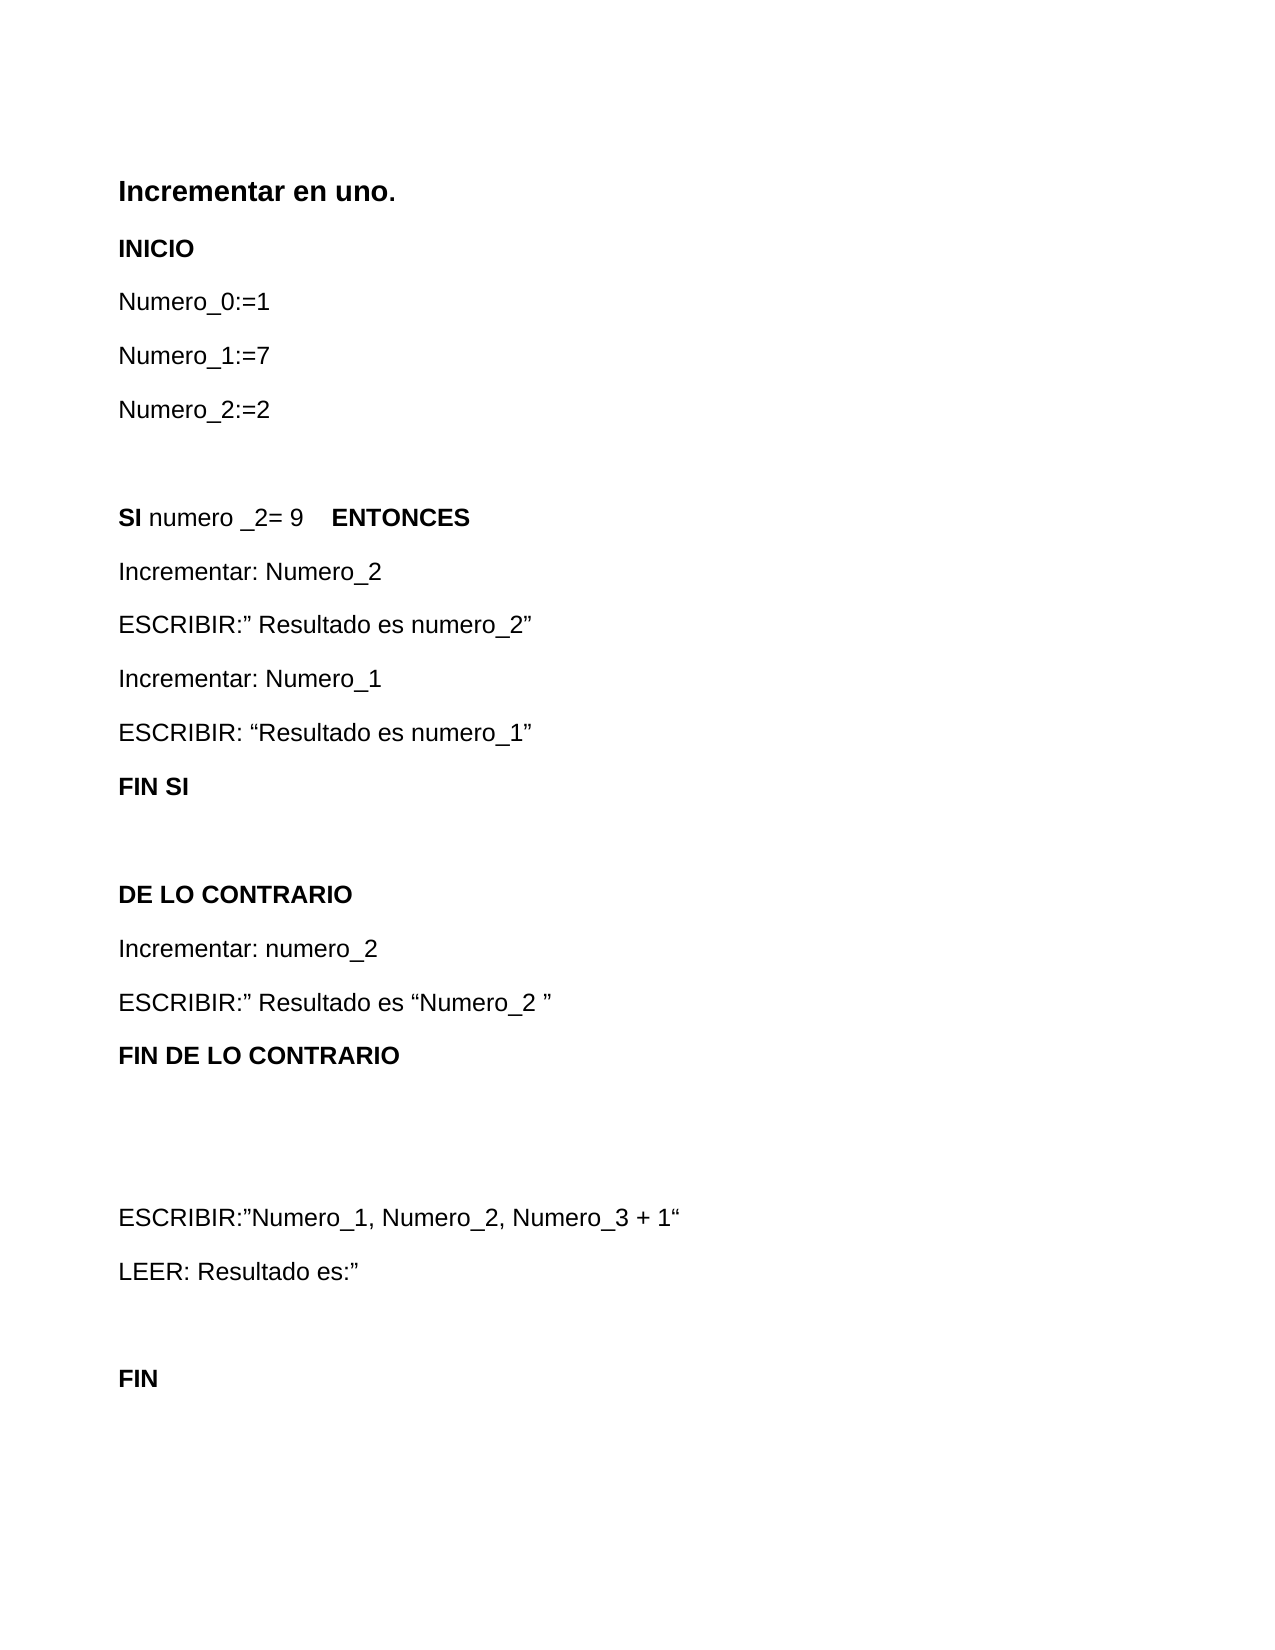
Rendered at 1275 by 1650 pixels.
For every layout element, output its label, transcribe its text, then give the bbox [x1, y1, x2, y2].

text ESCRIBIR:” Resultado es numero_2” [118, 611, 1205, 639]
text Incrementar: Numero_2 [118, 557, 1205, 585]
text Incrementar: numero_2 [118, 934, 1205, 962]
text INICIO [118, 233, 1205, 262]
text FIN SI [118, 772, 1205, 801]
text FIN [118, 1364, 1205, 1393]
text DE LO CONTRARIO [118, 880, 1205, 908]
text FIN DE LO CONTRARIO [118, 1041, 1205, 1070]
text Numero_1:=7 [118, 341, 1205, 370]
text Incrementar en uno. [118, 174, 1205, 208]
text ESCRIBIR: “Resultado es numero_1” [118, 718, 1205, 747]
text SI numero _2= 9 ENTONCES [118, 503, 1205, 532]
text Numero_0:=1 [118, 287, 1205, 316]
text ESCRIBIR:”Numero_1, Numero_2, Numero_3 + 1“ [118, 1203, 1205, 1232]
text ESCRIBIR:” Resultado es “Numero_2 ” [118, 987, 1205, 1016]
text Numero_2:=2 [118, 395, 1205, 424]
text LEER: Resultado es:” [118, 1257, 1205, 1286]
text Incrementar: Numero_1 [118, 664, 1205, 693]
